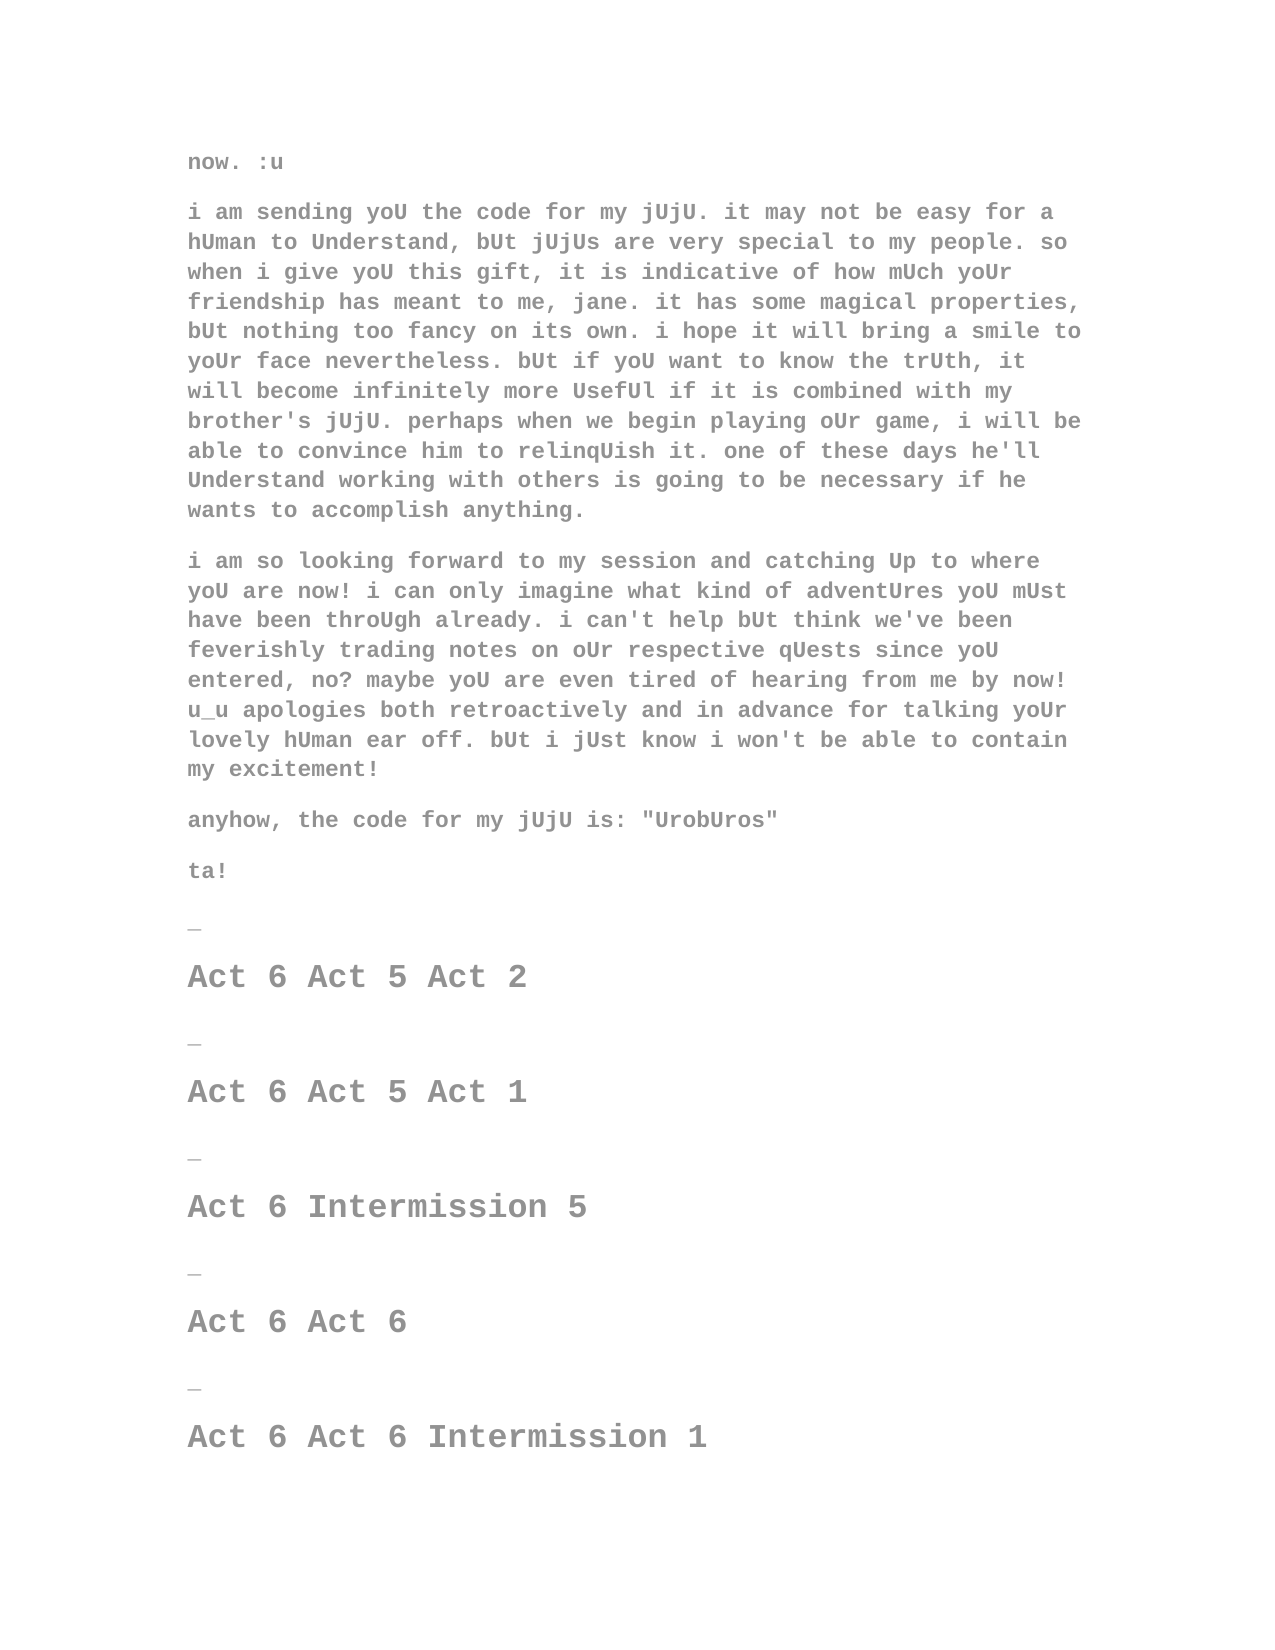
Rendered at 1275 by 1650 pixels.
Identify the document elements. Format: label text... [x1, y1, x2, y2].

text anyhow, the code for my jUjU is: "UrobUros" [187, 808, 1087, 834]
text Act 6 Act 5 Act 2 [187, 960, 1087, 998]
text Act 6 Act 6 [187, 1305, 1087, 1343]
text Act 6 Act 6 Intermission 1 [187, 1420, 1087, 1458]
text Act 6 Intermission 5 [187, 1190, 1087, 1228]
text i am so looking forward to my session and catching Up to where yoU are now! i can only imagine what kind of adventUres yoU mUst have been throUgh already. i can't help bUt think we've been feverishly trading notes on oUr respective qUests since yoU entered, no? maybe yoU are even tired of hearing from me by now! u_u apologies both retroactively and in advance for talking yoUr lovely hUman ear off. bUt i jUst know i won't be able to contain my excitement! [187, 549, 1087, 784]
text _ [187, 1254, 1087, 1280]
text now. :u [187, 150, 1087, 176]
text ta! [187, 859, 1087, 885]
text i am sending yoU the code for my jUjU. it may not be easy for a hUman to Understand, bUt jUjUs are very special to my people. so when i give yoU this gift, it is indicative of how mUch yoUr friendship has meant to me, jane. it has some magical properties, bUt nothing too fancy on its own. i hope it will bring a smile to yoUr face nevertheless. bUt if yoU want to know the trUth, it will become infinitely more UsefUl if it is combined with my brother's jUjU. perhaps when we begin playing oUr game, i will be able to convince him to relinqUish it. one of these days he'll Understand working with others is going to be necessary if he wants to accomplish anything. [187, 201, 1087, 524]
text _ [187, 909, 1087, 936]
text Act 6 Act 5 Act 1 [187, 1075, 1087, 1113]
text _ [187, 1369, 1087, 1395]
text _ [187, 1024, 1087, 1050]
text _ [187, 1139, 1087, 1165]
